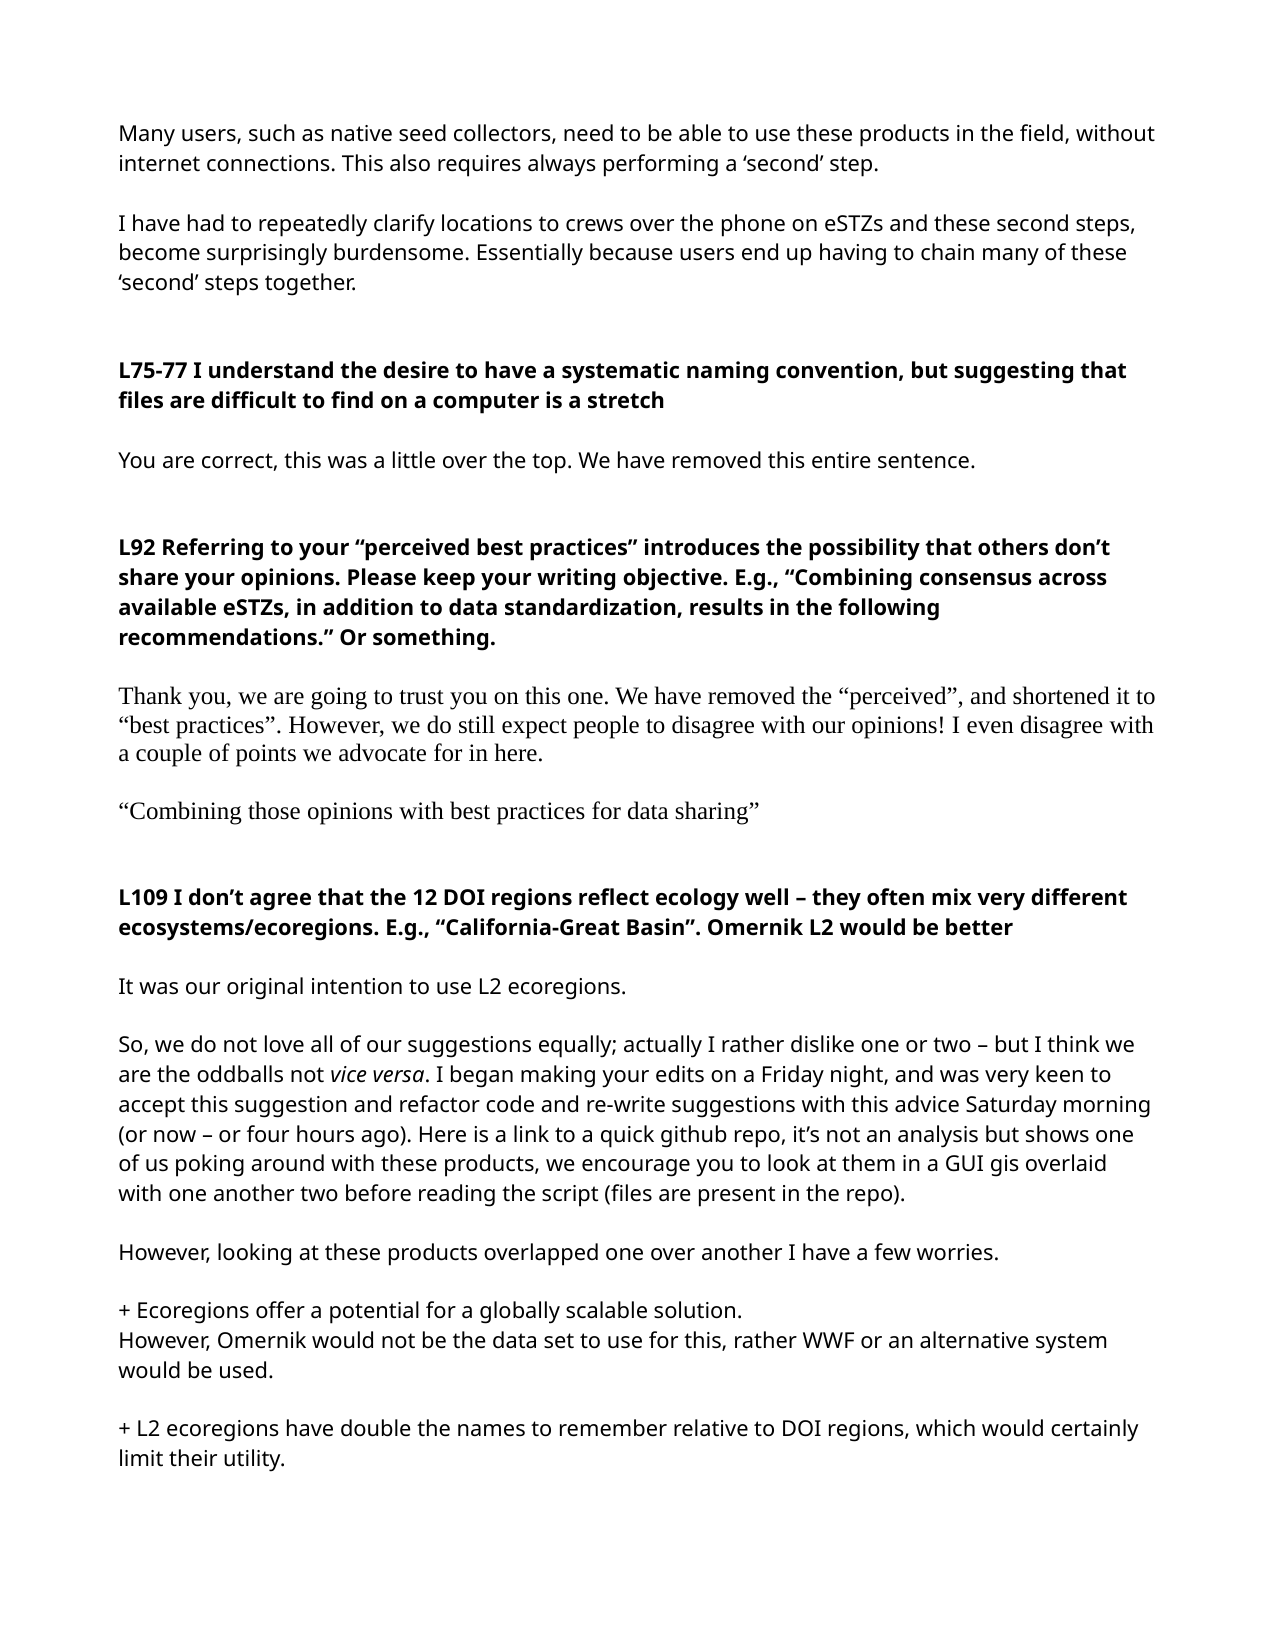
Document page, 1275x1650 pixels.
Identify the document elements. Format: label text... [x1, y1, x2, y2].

text L75-77 I understand the desire to have a systematic naming convention, but suggesting that files are difficult to find on a computer is a stretch [118, 327, 1157, 415]
text Thank you, we are going to trust you on this one. We have removed the “perceived”, and shortened it to “best practices”. However, we do still expect people to disagree with our opinions! I even disagree with a couple of points we advocate for in here. [118, 681, 1157, 767]
text So, we do not love all of our suggestions equally; actually I rather dislike one or two – but I think we are the oddballs not vice versa. I began making your edits on a Friday night, and was very keen to accept this suggestion and refactor code and re-write suggestions with this advice Saturday morning (or now – or four hours ago). Here is a link to a quick github repo, it’s not an analysis but shows one of us poking around with these products, we encourage you to look at them in a GUI gis overlaid with one another two before reading the script (files are present in the repo). [118, 1029, 1157, 1208]
text “Combining those opinions with best practices for data sharing” [118, 796, 1157, 825]
text Many users, such as native seed collectors, need to be able to use these products in the field, without internet connections. This also requires always performing a ‘second’ step. [118, 118, 1157, 178]
text L109 I don’t agree that the 12 DOI regions reflect ecology well – they often mix very different ecosystems/ecoregions. E.g., “California-Great Basin”. Omernik L2 would be better [118, 853, 1157, 942]
text I have had to repeatedly clarify locations to crews over the phone on eSTZs and these second steps, become surprisingly burdensome. Essentially because users end up having to chain many of these ‘second’ steps together. [118, 207, 1157, 297]
text + Ecoregions offer a potential for a globally scalable solution. [118, 1295, 1157, 1325]
text However, looking at these products overlapped one over another I have a few worries. [118, 1237, 1157, 1266]
text + L2 ecoregions have double the names to remember relative to DOI regions, which would certainly limit their utility. [118, 1413, 1157, 1473]
text It was our original intention to use L2 ecoregions. [118, 971, 1157, 1000]
text L92 Referring to your “perceived best practices” introduces the possibility that others don’t share your opinions. Please keep your writing objective. E.g., “Combining consensus across available eSTZs, in addition to data standardization, results in the following recommendations.” Or something. [118, 503, 1157, 651]
text However, Omernik would not be the data set to use for this, rather WWF or an alternative system would be used. [118, 1325, 1157, 1384]
text You are correct, this was a little over the top. We have removed this entire sentence. [118, 445, 1157, 474]
